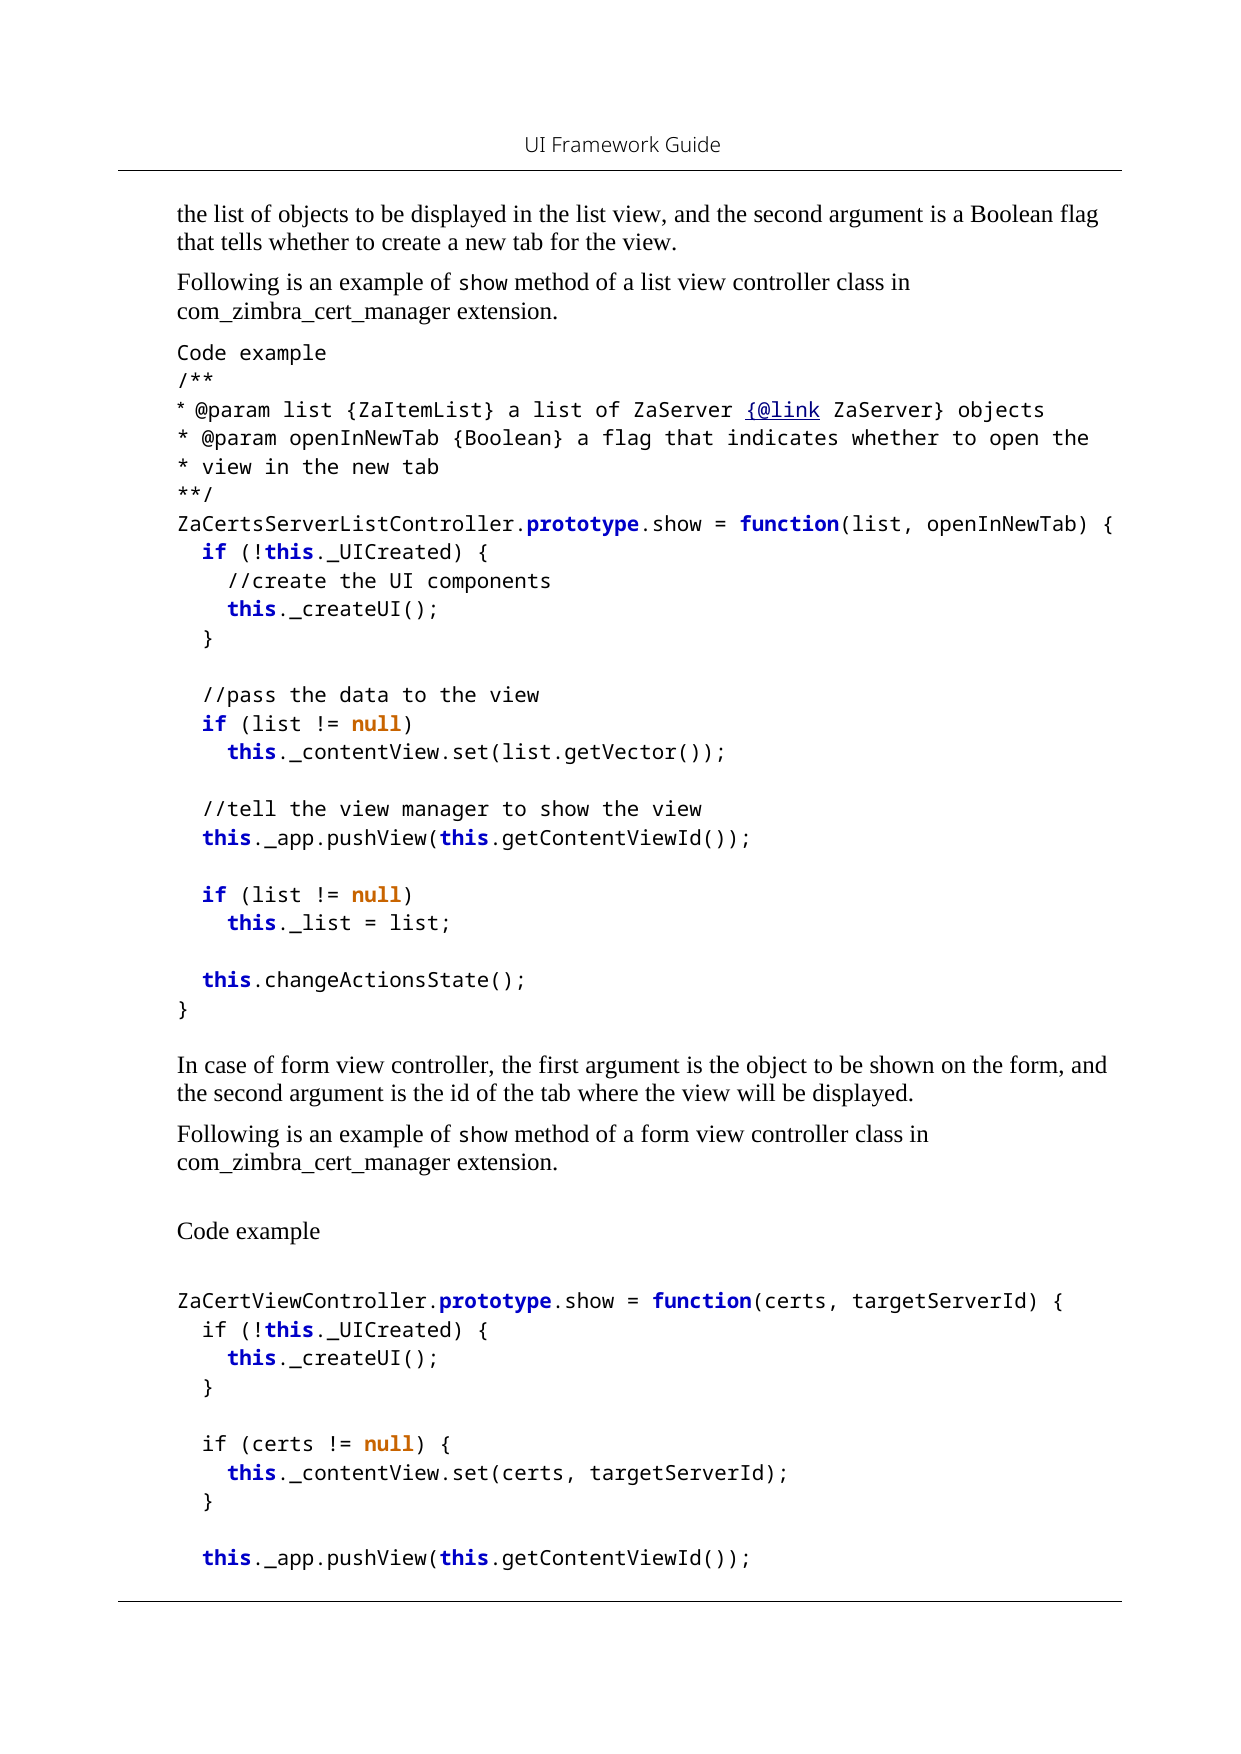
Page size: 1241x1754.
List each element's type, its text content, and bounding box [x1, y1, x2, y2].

text this.changeActionsState(); [177, 965, 1122, 994]
text In case of form view controller, the first argument is the object to be shown on the form, and the second argument is the id of the tab where the view will be displayed. [177, 1051, 1122, 1107]
text this._createUI(); [177, 594, 1122, 623]
text //pass the data to the view [177, 680, 1122, 708]
text the list of objects to be displayed in the list view, and the second argument is a Boolean flag that tells whether to create a new tab for the view. [177, 200, 1122, 256]
text } [177, 994, 1122, 1022]
text if (list != null) [177, 880, 1122, 908]
text ZaCertsServerListController.prototype.show = function(list, openInNewTab) { [177, 509, 1122, 537]
text if (list != null) [177, 708, 1122, 737]
text this._app.pushView(this.getContentViewId()); [177, 823, 1122, 851]
text * @param list {ZaItemList} a list of ZaServer {@link ZaServer} objects [177, 394, 1122, 423]
text if (certs != null) { [177, 1429, 1122, 1457]
text //tell the view manager to show the view [177, 794, 1122, 823]
text /** [177, 366, 1122, 394]
text this._contentView.set(list.getVector()); [177, 737, 1122, 766]
text ZaCertViewController.prototype.show = function(certs, targetServerId) { [177, 1286, 1122, 1315]
text * view in the new tab [177, 452, 1122, 480]
text * @param openInNewTab {Boolean} a flag that indicates whether to open the [177, 423, 1122, 452]
text Code example [177, 337, 1122, 366]
text Following is an example of show method of a form view controller class in com_zimbra_cert_manager extension. [177, 1119, 1122, 1176]
text this._createUI(); [177, 1343, 1122, 1372]
text Following is an example of show method of a list view controller class in com_zimbra_cert_manager extension. [177, 268, 1122, 325]
text **/ [177, 480, 1122, 509]
text this._app.pushView(this.getContentViewId()); [177, 1543, 1122, 1572]
text Code example [177, 1217, 1122, 1245]
text } [177, 623, 1122, 651]
text if (!this._UICreated) { [177, 1315, 1122, 1343]
text //create the UI components [177, 566, 1122, 594]
text } [177, 1372, 1122, 1400]
text } [177, 1486, 1122, 1514]
text if (!this._UICreated) { [177, 537, 1122, 566]
text this._contentView.set(certs, targetServerId); [177, 1457, 1122, 1486]
text this._list = list; [177, 908, 1122, 937]
